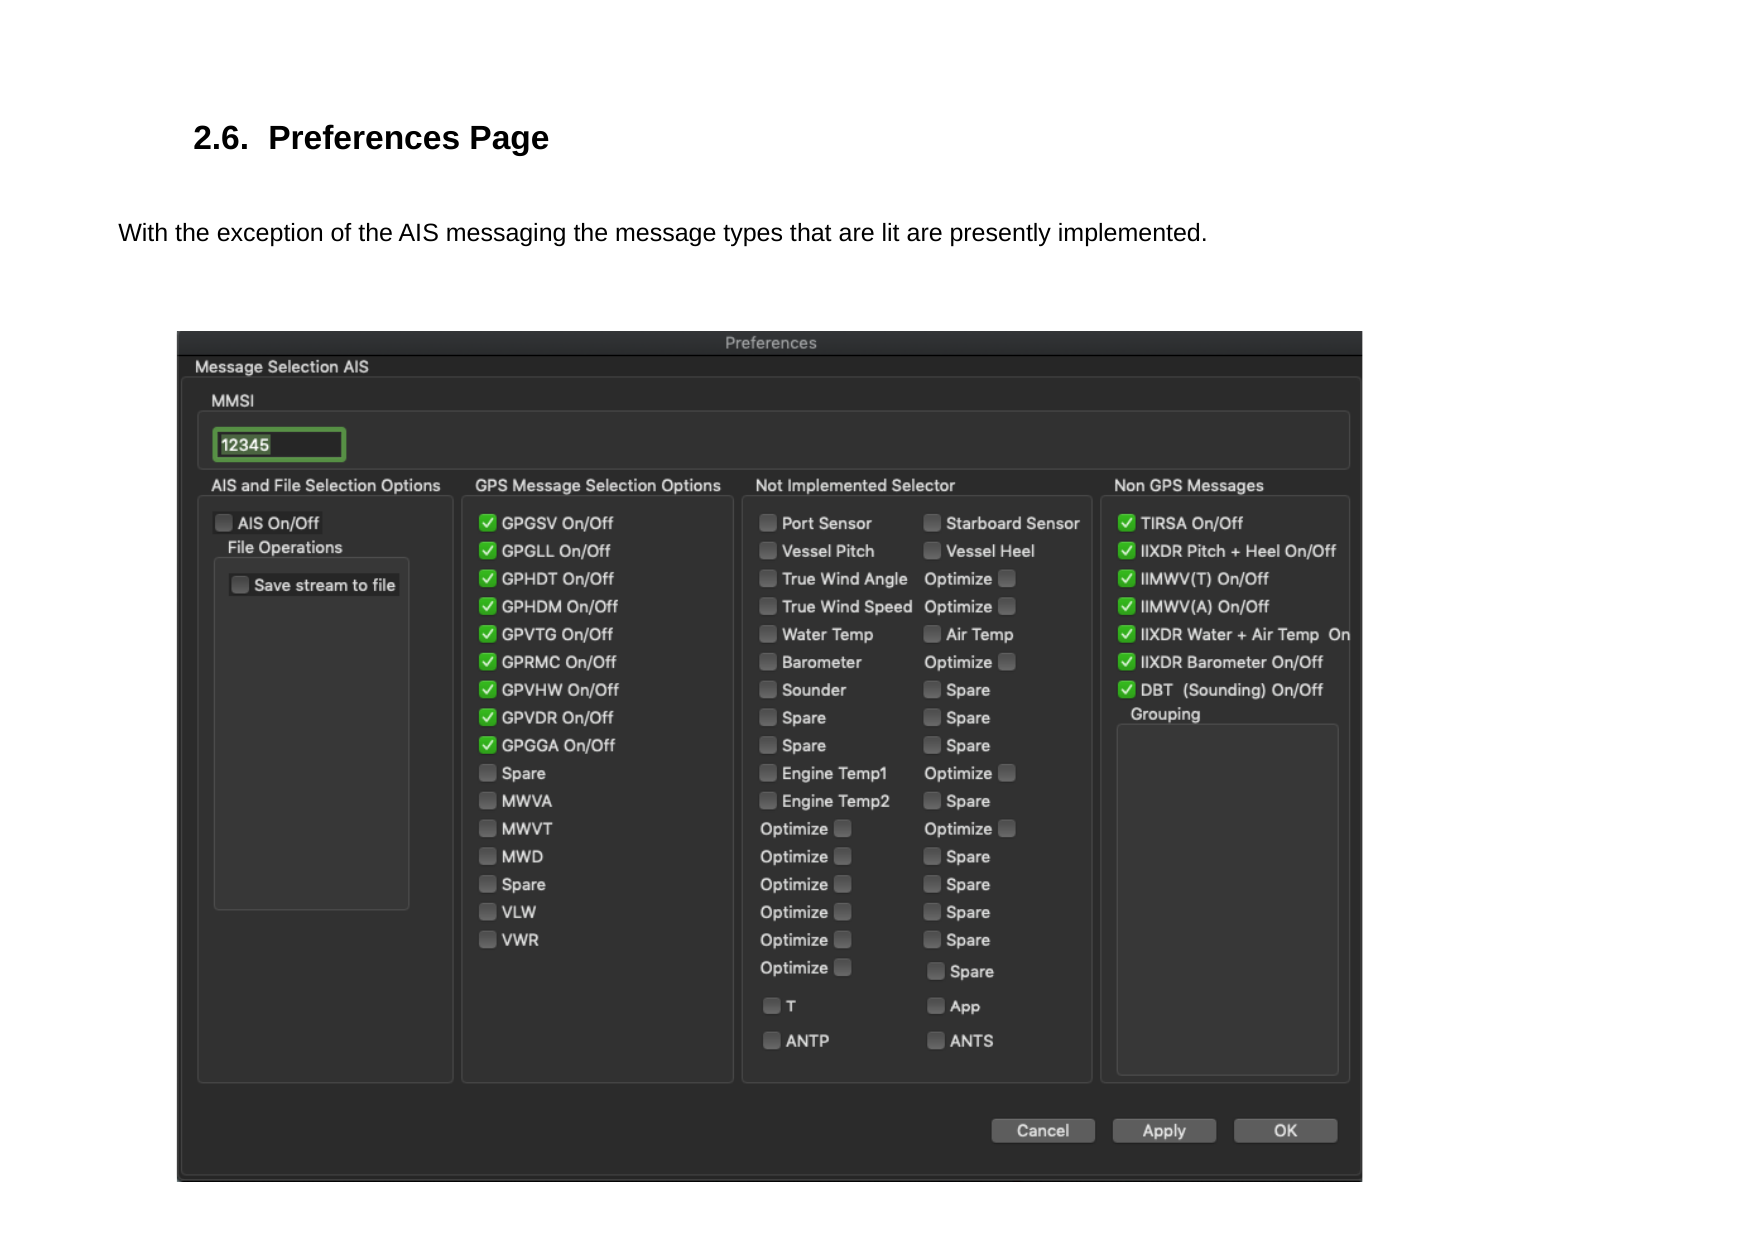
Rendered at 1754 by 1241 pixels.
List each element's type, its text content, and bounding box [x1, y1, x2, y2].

subtitle Preferences Page [193, 118, 1636, 157]
picture [176, 331, 1363, 1182]
text With the exception of the AIS messaging the message types that are lit are presently implemented. [118, 218, 1636, 247]
